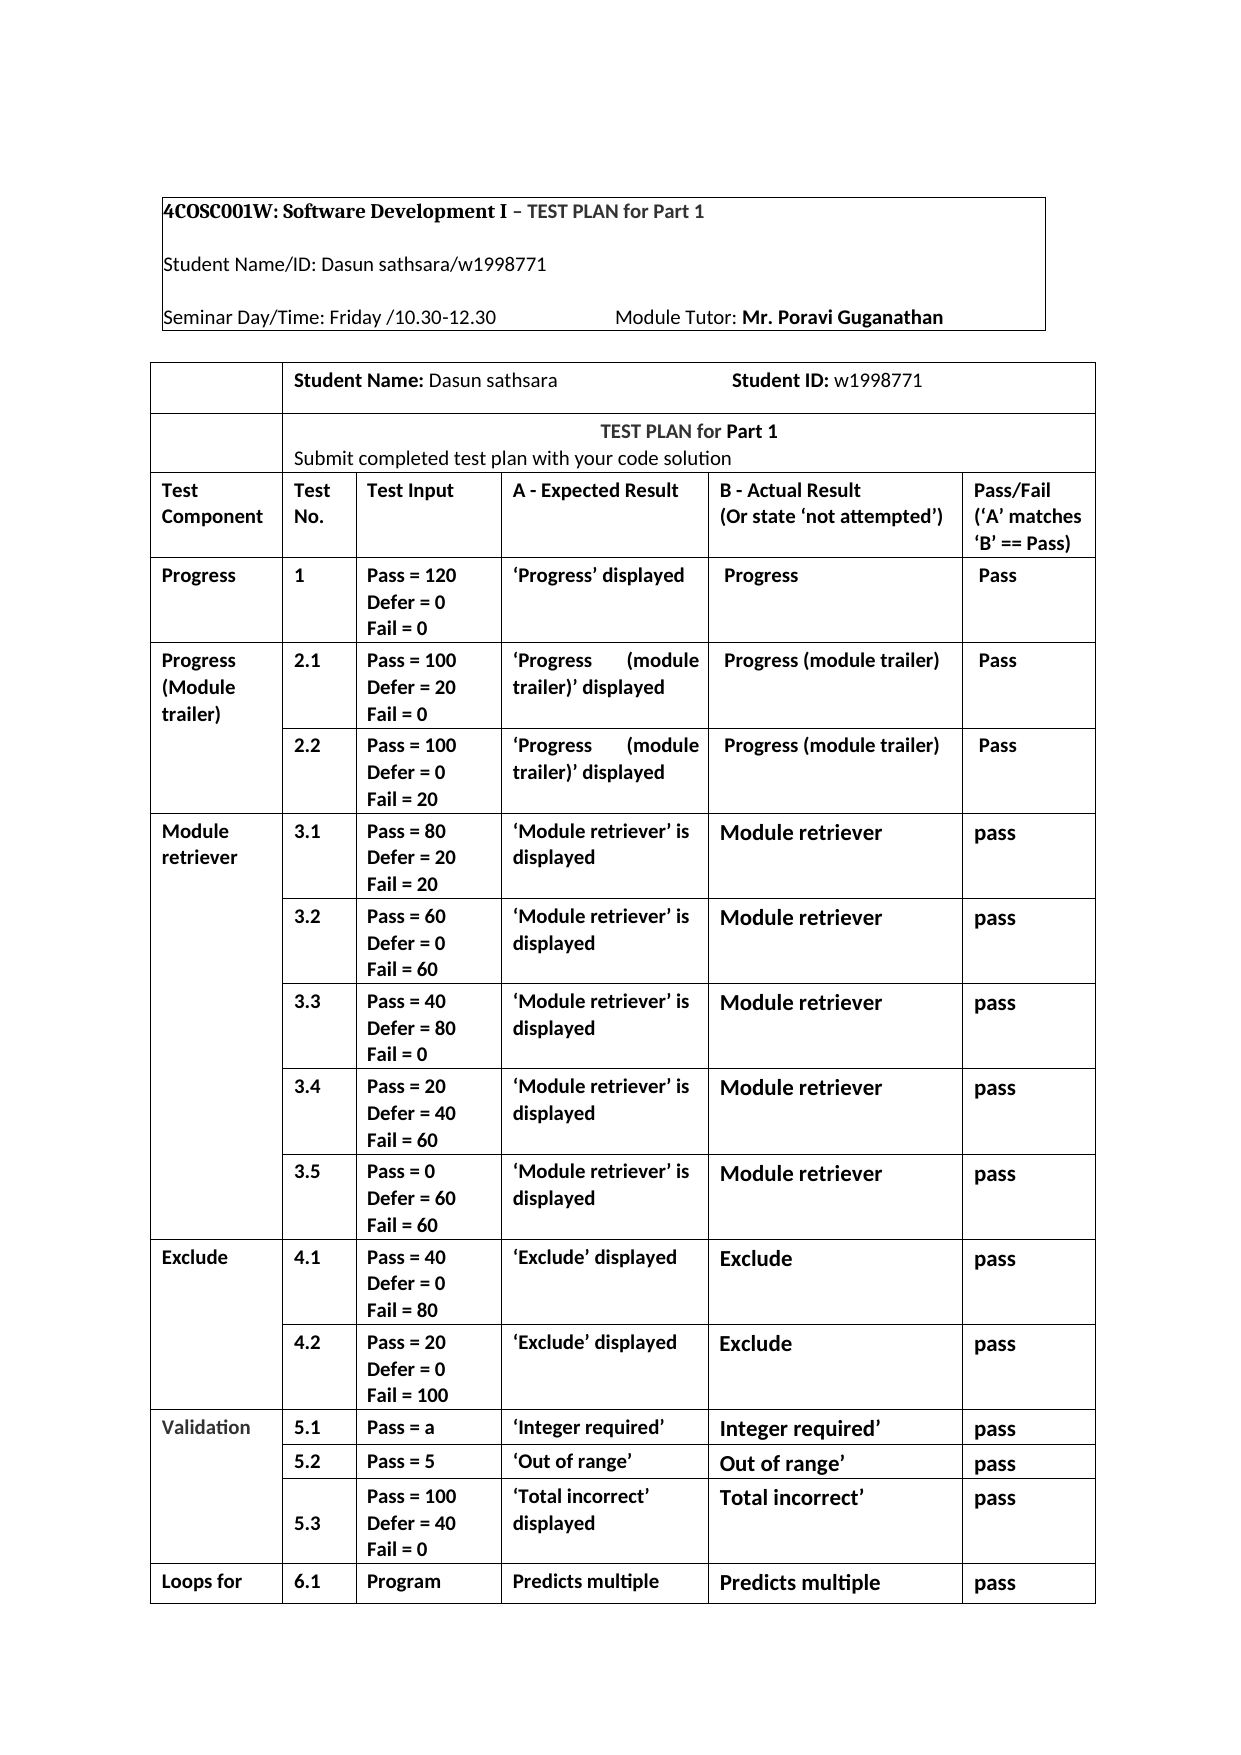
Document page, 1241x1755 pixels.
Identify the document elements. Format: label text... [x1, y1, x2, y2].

table_cell Module retriever [709, 984, 962, 1068]
table_cell [151, 414, 282, 472]
table_cell Module retriever [709, 899, 962, 983]
table_cell Pass = 100 Defer = 0 Fail = 20 [357, 729, 501, 813]
table_cell 4.2 [283, 1325, 356, 1409]
table_cell A - Expected Result [502, 473, 708, 557]
table_header [151, 363, 282, 413]
table_cell Exclude [709, 1325, 962, 1409]
table_cell 3.2 [283, 899, 356, 983]
table_cell 6.1 [283, 1564, 356, 1603]
table_cell Pass = 0 Defer = 60 Fail = 60 [357, 1155, 501, 1239]
table_cell Progress (module trailer) [709, 643, 962, 727]
table_cell Module retriever [151, 814, 282, 1239]
table_cell Progress (Module trailer) [151, 643, 282, 813]
table_cell ‘Module retriever’ is displayed [502, 1155, 708, 1239]
table_cell Predicts multiple [502, 1564, 708, 1603]
table_cell Pass = 40 Defer = 0 Fail = 80 [357, 1240, 501, 1324]
table_cell Pass [963, 643, 1095, 727]
table_cell pass [963, 1325, 1095, 1409]
table_cell 4.1 [283, 1240, 356, 1324]
table_cell Pass [963, 558, 1095, 642]
table_cell Pass = a [357, 1410, 501, 1443]
table_cell Pass/Fail (‘A’ matches ‘B’ == Pass) [963, 473, 1095, 557]
table_cell pass [963, 1564, 1095, 1603]
table_cell 3.4 [283, 1069, 356, 1153]
table_cell Out of range’ [709, 1445, 962, 1478]
table_cell pass [963, 1155, 1095, 1239]
table_cell ‘Exclude’ displayed [502, 1240, 708, 1324]
table_cell ‘Total incorrect’ displayed [502, 1479, 708, 1563]
table_cell Pass = 100 Defer = 20 Fail = 0 [357, 643, 501, 727]
table_cell Pass = 100 Defer = 40 Fail = 0 [357, 1479, 501, 1563]
table_cell Test Input [357, 473, 501, 557]
table_cell pass [963, 1445, 1095, 1478]
table_cell TEST PLAN for Part 1 Submit completed test plan with your code solution [283, 414, 962, 472]
table_cell pass [963, 1410, 1095, 1443]
table_cell Module retriever [709, 1155, 962, 1239]
table_cell B - Actual Result (Or state ‘not attempted’) [709, 473, 962, 557]
table_cell Exclude [151, 1240, 282, 1409]
table_cell pass [963, 984, 1095, 1068]
table_cell 2.2 [283, 729, 356, 813]
table_cell ‘Out of range’ [502, 1445, 708, 1478]
table_header [963, 363, 1095, 413]
table_cell 1 [283, 558, 356, 642]
table_cell pass [963, 899, 1095, 983]
table_cell ‘Module retriever’ is displayed [502, 1069, 708, 1153]
table_cell ‘Module retriever’ is displayed [502, 899, 708, 983]
table_cell pass [963, 1240, 1095, 1324]
text Seminar Day/Time: Friday /10.30 -12.30 Module Tutor: Mr. Poravi Guganathan [163, 303, 1045, 330]
table_cell 2.1 [283, 643, 356, 727]
table_cell 3.3 [283, 984, 356, 1068]
table_cell Integer required’ [709, 1410, 962, 1443]
text Student Name/ID: Dasun sathsara/w1998771 [163, 250, 1045, 277]
table_cell Exclude [709, 1240, 962, 1324]
table_cell ‘Exclude’ displayed [502, 1325, 708, 1409]
table_cell Test No. [283, 473, 356, 557]
table_cell Loops for [151, 1564, 282, 1603]
table_cell Validation [151, 1410, 282, 1563]
table_cell Pass = 80 Defer = 20 Fail = 20 [357, 814, 501, 898]
table_cell ‘Progress’ displayed [502, 558, 708, 642]
table_cell 3.1 [283, 814, 356, 898]
table_cell Pass = 40 Defer = 80 Fail = 0 [357, 984, 501, 1068]
table_cell Pass [963, 729, 1095, 813]
table_cell ‘Progress (module trailer)’ displayed [502, 729, 708, 813]
table_cell Module retriever [709, 814, 962, 898]
table_cell Pass = 60 Defer = 0 Fail = 60 [357, 899, 501, 983]
table_cell ‘Module retriever’ is displayed [502, 814, 708, 898]
table_cell pass [963, 814, 1095, 898]
table_cell Pass = 20 Defer = 40 Fail = 60 [357, 1069, 501, 1153]
table_cell 5.2 [283, 1445, 356, 1478]
table_cell [963, 414, 1095, 472]
table_cell Predicts multiple [709, 1564, 962, 1603]
table_cell Pass = 120 Defer = 0 Fail = 0 [357, 558, 501, 642]
table_cell Pass = 5 [357, 1445, 501, 1478]
table_cell Pass = 20 Defer = 0 Fail = 100 [357, 1325, 501, 1409]
table_cell Program [357, 1564, 501, 1603]
table_cell Total incorrect’ [709, 1479, 962, 1563]
table_cell Progress [151, 558, 282, 642]
table_cell 5.3 [283, 1479, 356, 1563]
table_cell 5.1 [283, 1410, 356, 1443]
table_header Student Name: Dasun sathsara Student ID: w1998771 [283, 363, 962, 413]
table_cell pass [963, 1069, 1095, 1153]
table_cell ‘Module retriever’ is displayed [502, 984, 708, 1068]
table_cell pass [963, 1479, 1095, 1563]
table_cell Progress (module trailer) [709, 729, 962, 813]
table_cell 3.5 [283, 1155, 356, 1239]
table_cell ‘Integer required’ [502, 1410, 708, 1443]
text 4COSC001W: Software Development I – TEST PLAN for Part 1 [163, 198, 1045, 223]
table_cell Test Component [151, 473, 282, 557]
table_cell ‘Progress (module trailer)’ displayed [502, 643, 708, 727]
table_cell Module retriever [709, 1069, 962, 1153]
table_cell Progress [709, 558, 962, 642]
